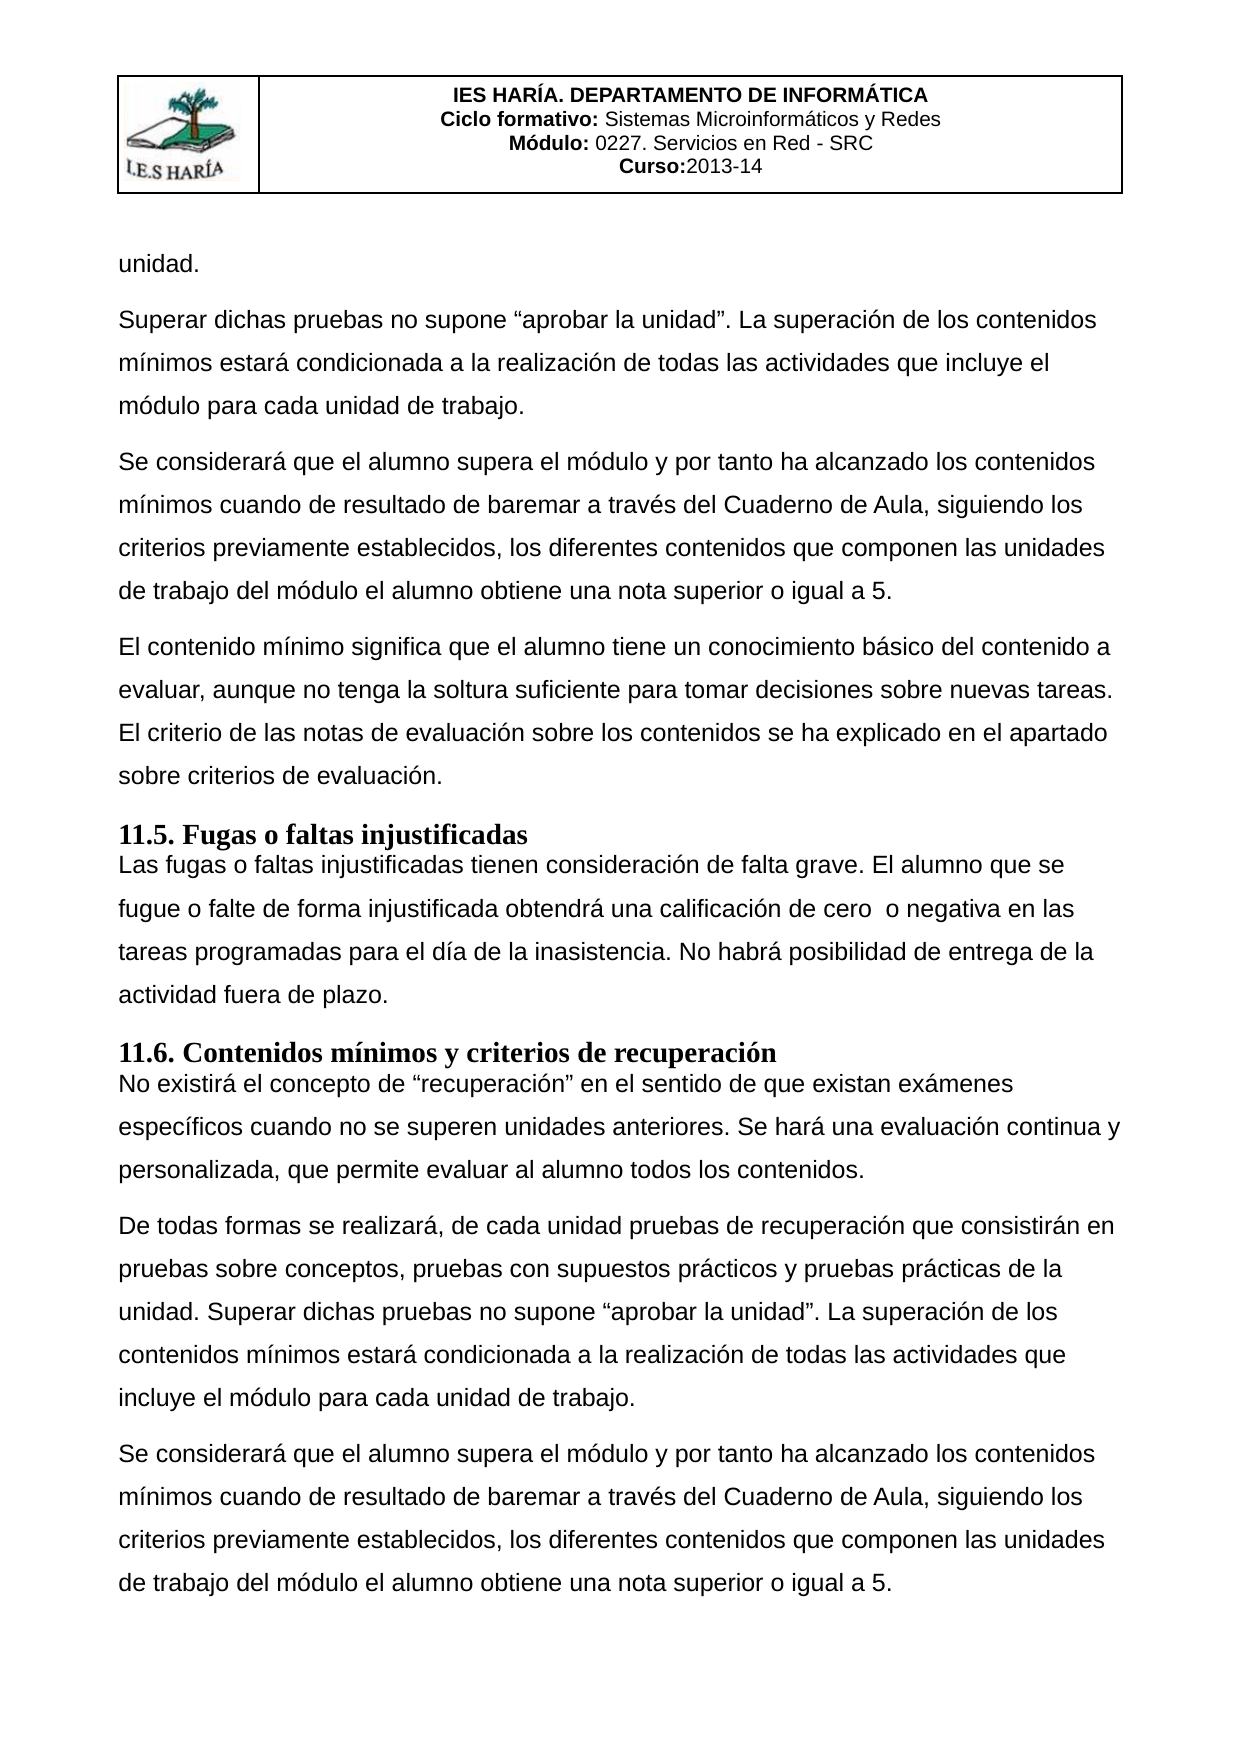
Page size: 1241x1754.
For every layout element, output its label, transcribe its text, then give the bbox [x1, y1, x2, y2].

picture [123, 82, 241, 181]
text Se considerará que el alumno supera el módulo y por tanto ha alcanzado los contenidos mínimos cuando de resultado de baremar a través del Cuaderno de Aula, siguiendo los criterios previamente establecidos, los diferentes contenidos que componen las unidades de trabajo del módulo el alumno obtiene una nota superior o igual a 5. [118, 447, 1122, 605]
text Superar dichas pruebas no supone “aprobar la unidad”. La superación de los contenidos mínimos estará condicionada a la realización de todas las actividades que incluye el módulo para cada unidad de trabajo. [118, 305, 1122, 420]
text Se considerará que el alumno supera el módulo y por tanto ha alcanzado los contenidos mínimos cuando de resultado de baremar a través del Cuaderno de Aula, siguiendo los criterios previamente establecidos, los diferentes contenidos que componen las unidades de trabajo del módulo el alumno obtiene una nota superior o igual a 5. [118, 1439, 1122, 1597]
text De todas formas se realizará, de cada unidad pruebas de recuperación que consistirán en pruebas sobre conceptos, pruebas con supuestos prácticos y pruebas prácticas de la unidad. Superar dichas pruebas no supone “aprobar la unidad”. La superación de los contenidos mínimos estará condicionada a la realización de todas las actividades que incluye el módulo para cada unidad de trabajo. [118, 1211, 1122, 1412]
text Las fugas o faltas injustificadas tienen consideración de falta grave. El alumno que se fugue o falte de forma injustificada obtendrá una calificación de cero o negativa en las tareas programadas para el día de la inasistencia. No habrá posibilidad de entrega de la actividad fuera de plazo. [118, 851, 1122, 1009]
text El contenido mínimo significa que el alumno tiene un conocimiento básico del contenido a evaluar, aunque no tenga la soltura suficiente para tomar decisiones sobre nuevas tareas. El criterio de las notas de evaluación sobre los contenidos se ha explicado en el apartado sobre criterios de evaluación. [118, 632, 1122, 790]
subtitle 11.5. Fugas o faltas injustificadas [118, 817, 1122, 851]
subtitle 11.6. Contenidos mínimos y criterios de recuperación [118, 1036, 1122, 1069]
text unidad. [118, 249, 1122, 278]
text No existirá el concepto de “recuperación” en el sentido de que existan exámenes específicos cuando no se superen unidades anteriores. Se hará una evaluación continua y personalizada, que permite evaluar al alumno todos los contenidos. [118, 1069, 1122, 1184]
